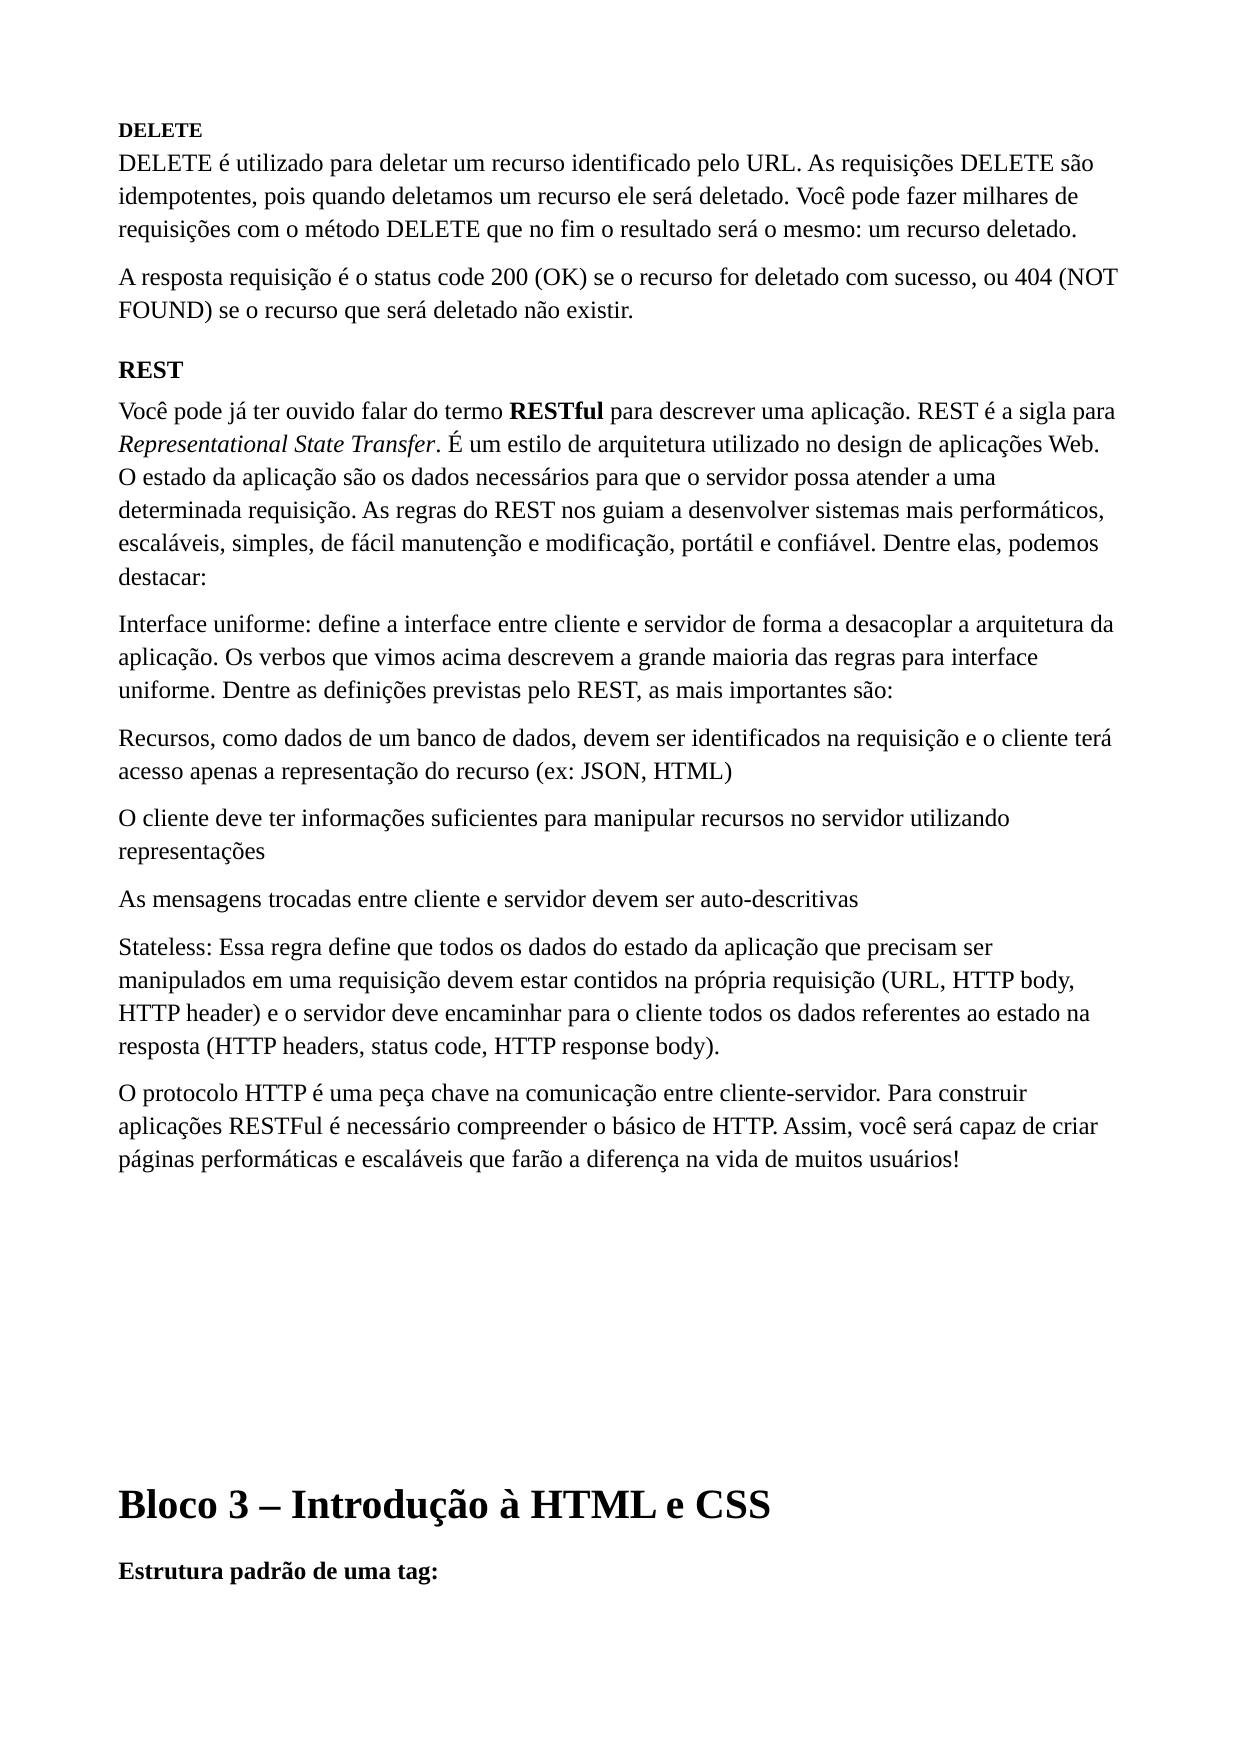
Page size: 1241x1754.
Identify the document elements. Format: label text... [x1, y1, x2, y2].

text Interface uniforme: define a interface entre cliente e servidor de forma a desacoplar a arquitetura da aplicação. Os verbos que vimos acima descrevem a grande maioria das regras para interface uniforme. Dentre as definições previstas pelo REST, as mais importantes são: [118, 609, 1122, 704]
text Bloco 3 – Introdução à HTML e CSS [118, 1479, 1122, 1527]
text Você pode já ter ouvido falar do termo RESTful para descrever uma aplicação. REST é a sigla para Representational State Transfer. É um estilo de arquitetura utilizado no design de aplicações Web. O estado da aplicação são os dados necessários para que o servidor possa atender a uma determinada requisição. As regras do REST nos guiam a desenvolver sistemas mais performáticos, escaláveis, simples, de fácil manutenção e modificação, portátil e confiável. Dentre elas, podemos destacar: [118, 396, 1122, 590]
text A resposta requisição é o status code 200 (OK) se o recurso for deletado com sucesso, ou 404 (NOT FOUND) se o recurso que será deletado não existir. [118, 262, 1122, 324]
text Recursos, como dados de um banco de dados, devem ser identificados na requisição e o cliente terá acesso apenas a representação do recurso (ex: JSON, HTML) [118, 723, 1122, 784]
subtitle DELETE [118, 118, 1122, 142]
text O cliente deve ter informações suficientes para manipular recursos no servidor utilizando representações [118, 803, 1122, 865]
text O protocolo HTTP é uma peça chave na comunicação entre cliente-servidor. Para construir aplicações RESTFul é necessário compreender o básico de HTTP. Assim, você será capaz de criar páginas performáticas e escaláveis que farão a diferença na vida de muitos usuários! [118, 1078, 1122, 1173]
text As mensagens trocadas entre cliente e servidor devem ser auto-descritivas [118, 884, 1122, 913]
text DELETE é utilizado para deletar um recurso identificado pelo URL. As requisições DELETE são idempotentes, pois quando deletamos um recurso ele será deletado. Você pode fazer milhares de requisições com o método DELETE que no fim o resultado será o mesmo: um recurso deletado. [118, 148, 1122, 243]
text Estrutura padrão de uma tag: [118, 1556, 1122, 1585]
text Stateless: Essa regra define que todos os dados do estado da aplicação que precisam ser manipulados em uma requisição devem estar contidos na própria requisição (URL, HTTP body, HTTP header) e o servidor deve encaminhar para o cliente todos os dados referentes ao estado na resposta (HTTP headers, status code, HTTP response body). [118, 932, 1122, 1059]
subtitle REST [118, 355, 1122, 384]
